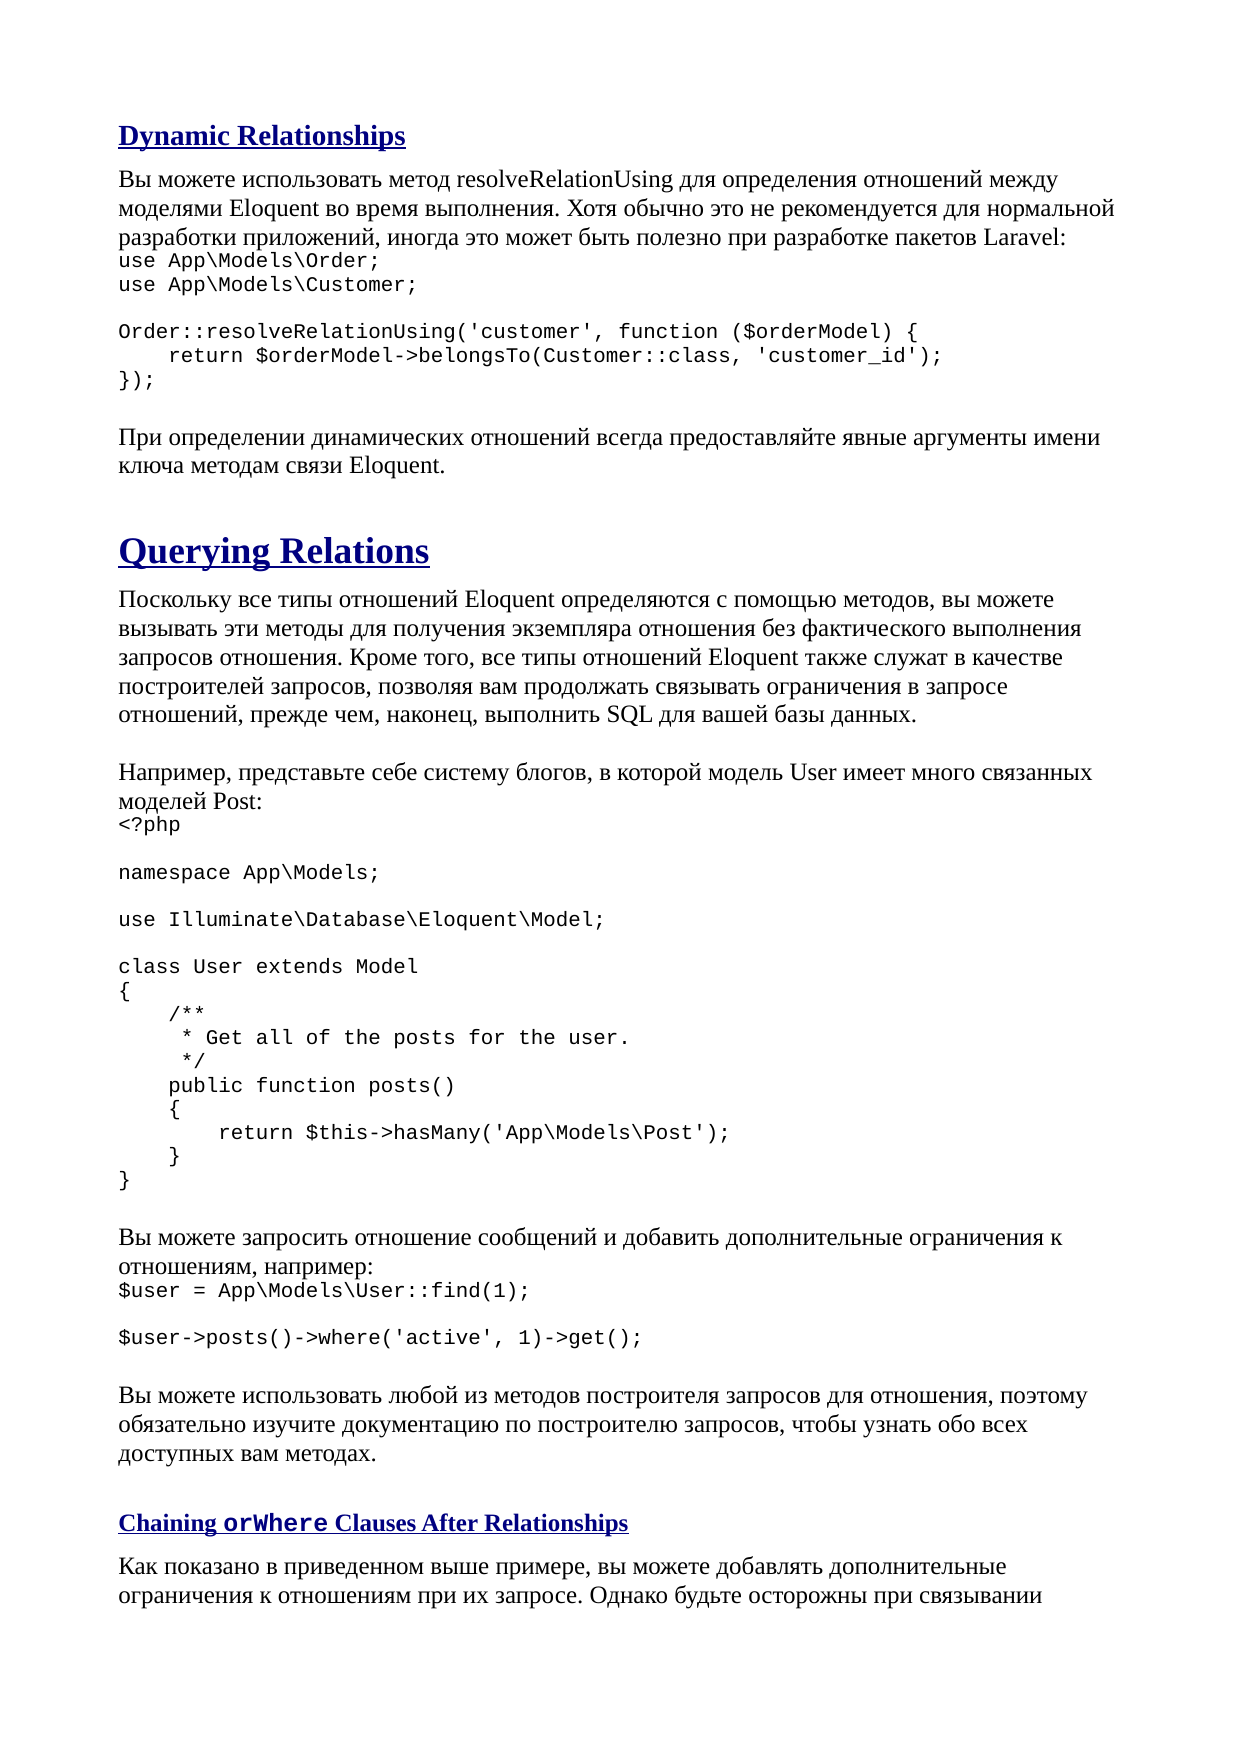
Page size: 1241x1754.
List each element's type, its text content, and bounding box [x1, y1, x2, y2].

text * Get all of the posts for the user. [118, 1027, 1122, 1051]
text /** [118, 1004, 1122, 1027]
subtitle Dynamic Relationships [118, 118, 1122, 152]
text use App\Models\Order; [118, 250, 1122, 274]
text <?php [118, 814, 1122, 838]
text class User extends Model [118, 956, 1122, 980]
subtitle Chaining orWhere Clauses After Relationships [118, 1508, 1122, 1538]
text return $this->hasMany('App\Models\Post'); [118, 1122, 1122, 1146]
text use Illuminate\Database\Eloquent\Model; [118, 909, 1122, 933]
text Вы можете использовать метод resolveRelationUsing для определения отношений между моделями Eloquent во время выполнения. Хотя обычно это не рекомендуется для нормальной разработки приложений, иногда это может быть полезно при разработке пакетов Laravel: [118, 164, 1122, 250]
text public function posts() [118, 1074, 1122, 1098]
text namespace App\Models; [118, 862, 1122, 885]
text Поскольку все типы отношений Eloquent определяются с помощью методов, вы можете вызывать эти методы для получения экземпляра отношения без фактического выполнения запросов отношения. Кроме того, все типы отношений Eloquent также служат в качестве построителей запросов, позволяя вам продолжать связывать ограничения в запросе отношений, прежде чем, наконец, выполнить SQL для вашей базы данных. Например, представьте себе систему блогов, в которой модель User имеет много связанных моделей Post: [118, 584, 1122, 814]
text } [118, 1169, 1122, 1193]
text $user = App\Models\User::find(1); [118, 1280, 1122, 1303]
text Как показано в приведенном выше примере, вы можете добавлять дополнительные ограничения к отношениям при их запросе. Однако будьте осторожны при связывании [118, 1551, 1122, 1608]
text { [118, 980, 1122, 1004]
text Order::resolveRelationUsing('customer', function ($orderModel) { [118, 321, 1122, 345]
text Вы можете использовать любой из методов построителя запросов для отношения, поэтому обязательно изучите документацию по построителю запросов, чтобы узнать обо всех доступных вам методах. [118, 1380, 1122, 1466]
text $user->posts()->where('active', 1)->get(); [118, 1327, 1122, 1351]
text } [118, 1146, 1122, 1169]
subtitle Querying Relations [118, 529, 1122, 572]
text use App\Models\Customer; [118, 274, 1122, 298]
text При определении динамических отношений всегда предоставляйте явные аргументы имени ключа методам связи Eloquent. [118, 422, 1122, 479]
text { [118, 1098, 1122, 1122]
text Вы можете запросить отношение сообщений и добавить дополнительные ограничения к отношениям, например: [118, 1222, 1122, 1280]
text return $orderModel->belongsTo(Customer::class, 'customer_id'); [118, 345, 1122, 369]
text }); [118, 369, 1122, 392]
text */ [118, 1051, 1122, 1074]
